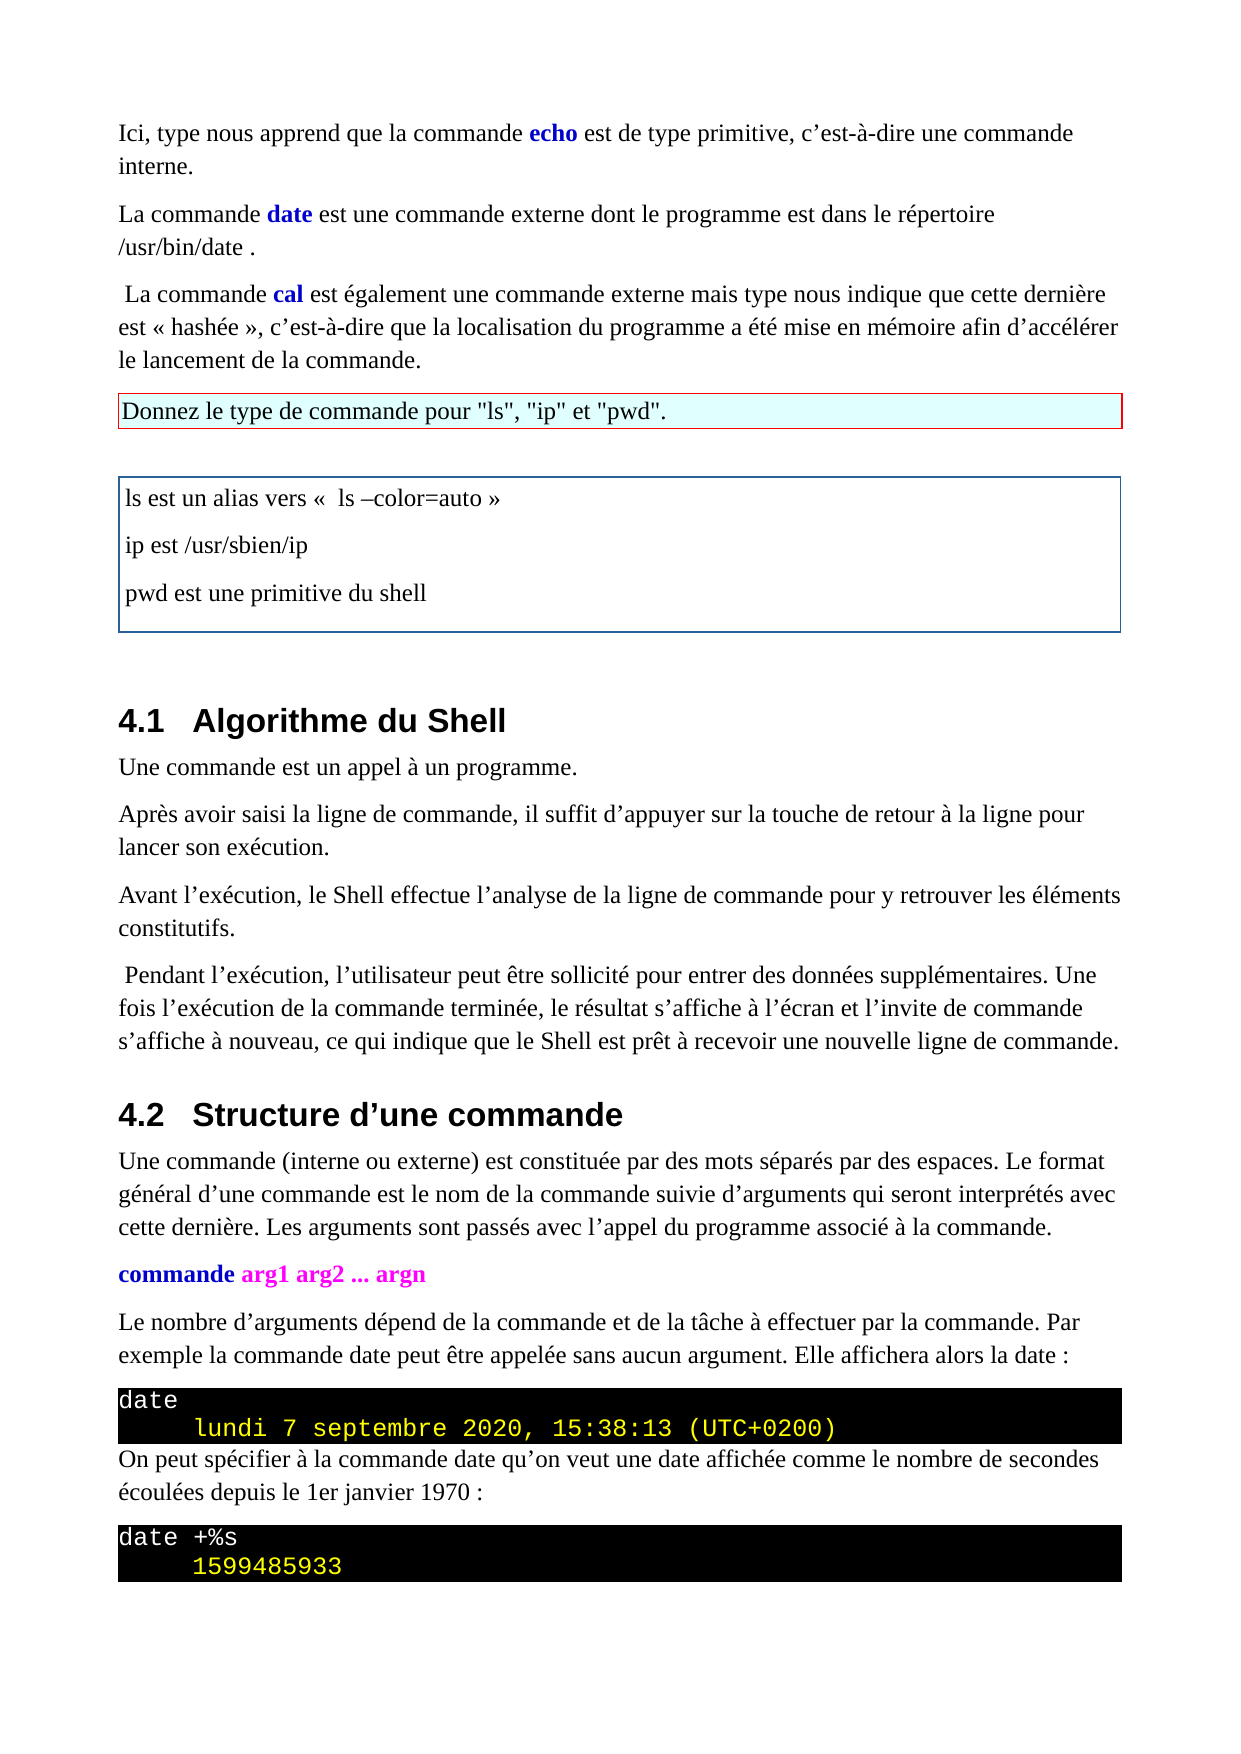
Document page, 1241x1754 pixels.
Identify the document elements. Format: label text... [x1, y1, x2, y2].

text date +%s [118, 1525, 1122, 1553]
text Une commande est un appel à un programme. [118, 752, 1122, 780]
text Après avoir saisi la ligne de commande, il suffit d’appuyer sur la touche de retour à la ligne pour lancer son exécution. [118, 799, 1122, 861]
text Avant l’exécution, le Shell effectue l’analyse de la ligne de commande pour y retrouver les éléments constitutifs. [118, 880, 1122, 942]
subtitle Algorithme du Shell [118, 701, 1122, 739]
text Ici, type nous apprend que la commande echo est de type primitive, c’est-à-dire une commande interne. [118, 118, 1122, 180]
text Pendant l’exécution, l’utilisateur peut être sollicité pour entrer des données supplémentaires. Une fois l’exécution de la commande terminée, le résultat s’affiche à l’écran et l’invite de commande s’affiche à nouveau, ce qui indique que le Shell est prêt à recevoir une nouvelle ligne de commande. [118, 960, 1122, 1055]
text commande arg1 arg2 ... argn [118, 1259, 1122, 1288]
text On peut spécifier à la commande date qu’on veut une date affichée comme le nombre de secondes écoulées depuis le 1er janvier 1970 : [118, 1444, 1122, 1506]
subtitle Structure d’une commande [118, 1095, 1122, 1133]
text Une commande (interne ou externe) est constituée par des mots séparés par des espaces. Le format général d’une commande est le nom de la commande suivie d’arguments qui seront interprétés avec cette dernière. Les arguments sont passés avec l’appel du programme associé à la commande. [118, 1146, 1122, 1241]
text La commande cal est également une commande externe mais type nous indique que cette dernière est « hashée », c’est-à-dire que la localisation du programme a été mise en mémoire afin d’accélérer le lancement de la commande. [118, 279, 1122, 374]
text Donnez le type de commande pour "ls", "ip" et "pwd". [119, 394, 1121, 428]
text lundi 7 septembre 2020, 15:38:13 (UTC+0200) [118, 1416, 1122, 1444]
text date [118, 1388, 1122, 1416]
text Le nombre d’arguments dépend de la commande et de la tâche à effectuer par la commande. Par exemple la commande date peut être appelée sans aucun argument. Elle affichera alors la date : [118, 1307, 1122, 1369]
text La commande date est une commande externe dont le programme est dans le répertoire /usr/bin/date . [118, 199, 1122, 261]
text 1599485933 [118, 1553, 1122, 1582]
table_header ls est un alias vers « ls –color=auto » ip est /usr/sbien/ip pwd est une primitive du shell [120, 478, 1120, 631]
